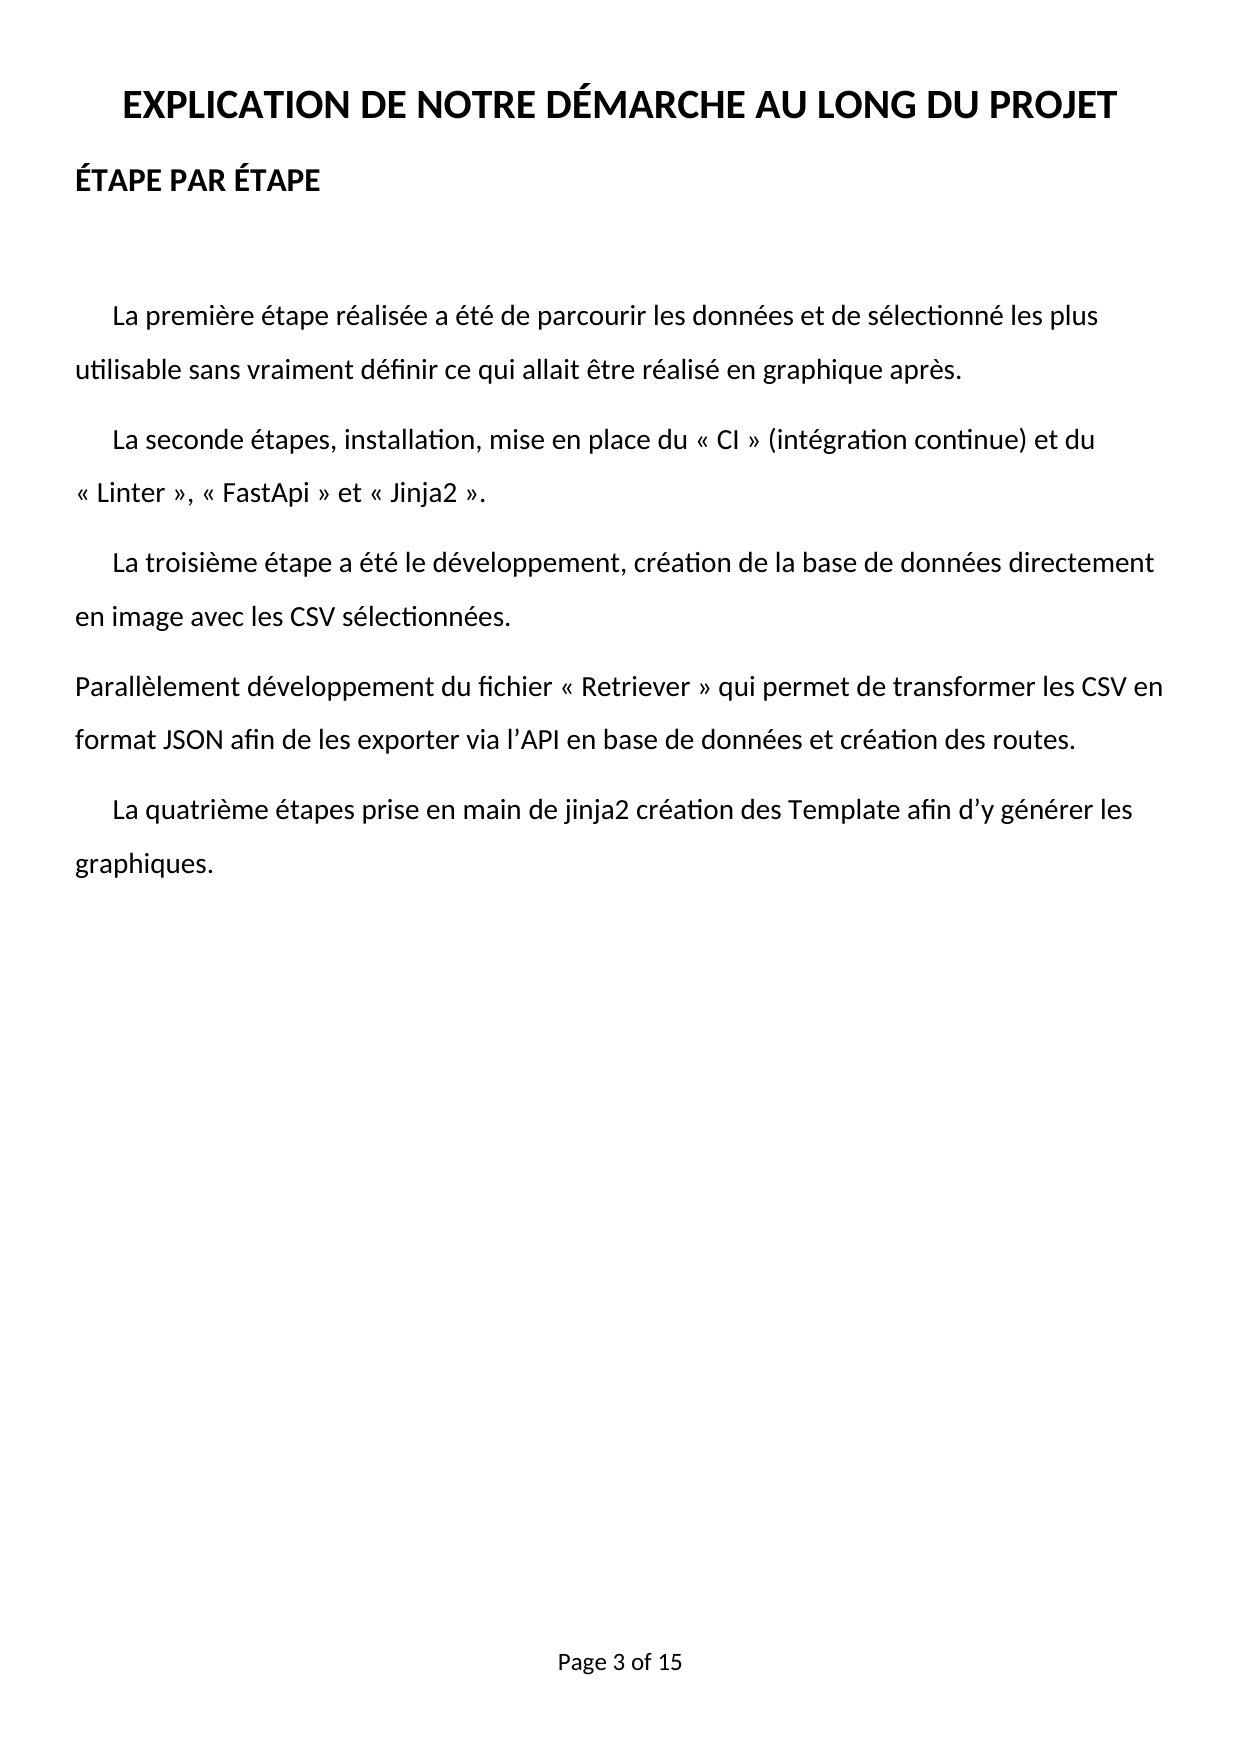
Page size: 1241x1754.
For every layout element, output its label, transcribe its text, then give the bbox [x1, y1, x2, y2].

text La première étape réalisée a été de parcourir les données et de sélectionné les plus utilisable sans vraiment définir ce qui allait être réalisé en graphique après. [75, 297, 1165, 386]
subtitle EXPLICATION DE NOTRE DÉMARCHE AU LONG DU PROJET [75, 78, 1165, 129]
text La quatrième étapes prise en main de jinja2 création des Template afin d’y générer les graphiques. [75, 791, 1165, 881]
text La seconde étapes, installation, mise en place du « CI » (intégration continue) et du « Linter », « FastApi » et « Jinja2 ». [75, 421, 1165, 510]
subtitle ÉTAPE PAR ÉTAPE [75, 158, 1165, 199]
text Parallèlement développement du fichier « Retriever » qui permet de transformer les CSV en format JSON afin de les exporter via l’API en base de données et création des routes. [75, 668, 1165, 757]
text La troisième étape a été le développement, création de la base de données directement en image avec les CSV sélectionnées. [75, 544, 1165, 633]
